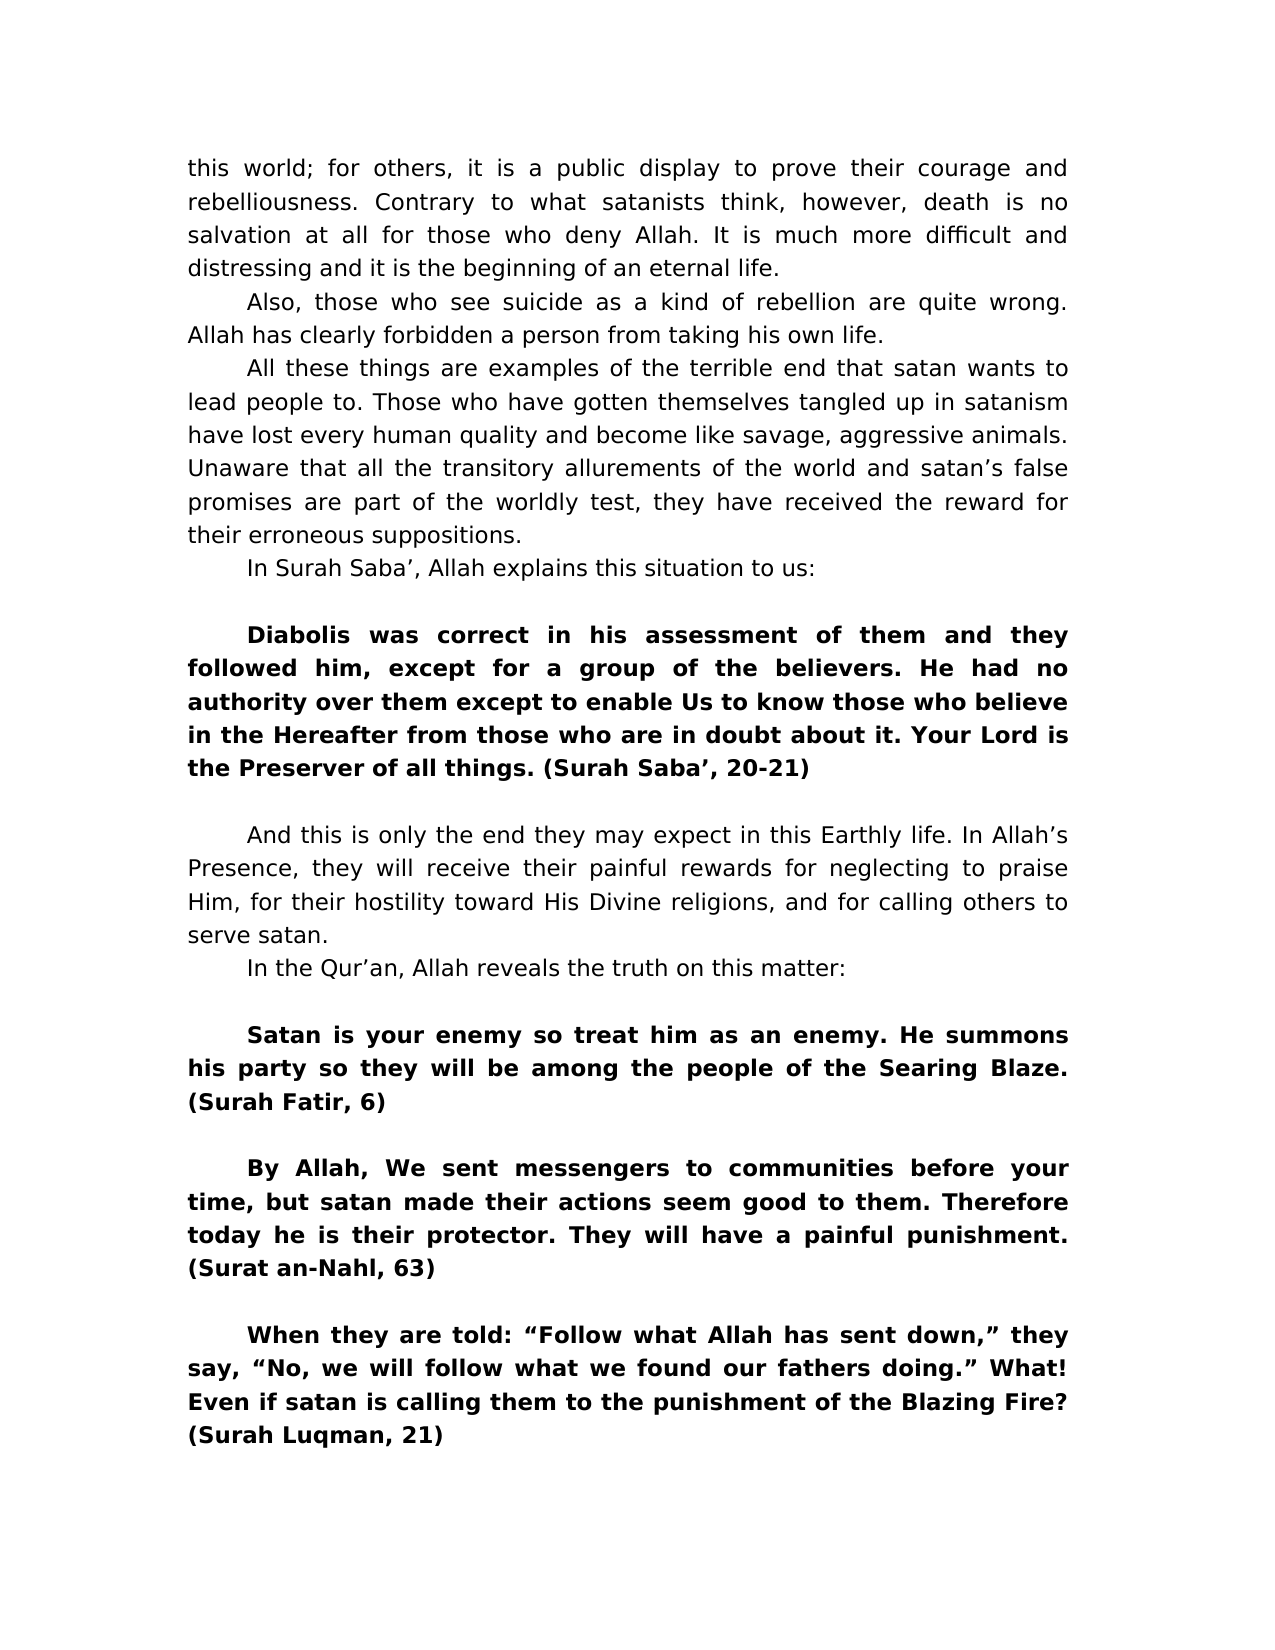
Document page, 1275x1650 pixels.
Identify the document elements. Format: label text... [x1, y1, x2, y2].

text Diabolis was correct in his assessment of them and they followed him, except for a group of the believers. He had no authority over them except to enable Us to know those who believe in the Hereafter from those who are in doubt about it. Your Lord is the Preserver of all things. (Surah Saba’, 20-21) [187, 617, 1070, 783]
text Also, those who see suicide as a kind of rebellion are quite wrong. Allah has clearly forbidden a person from taking his own life. [187, 283, 1070, 350]
text this world; for others, it is a public display to prove their courage and rebelliousness. Contrary to what satanists think, however, death is no salvation at all for those who deny Allah. It is much more difficult and distressing and it is the beginning of an eternal life. [187, 150, 1070, 283]
text All these things are examples of the terrible end that satan wants to lead people to. Those who have gotten themselves tangled up in satanism have lost every human quality and become like savage, aggressive animals. Unaware that all the transitory allurements of the world and satan’s false promises are part of the worldly test, they have received the reward for their erroneous suppositions. [187, 350, 1070, 550]
text And this is only the end they may expect in this Earthly life. In Allah’s Presence, they will receive their painful rewards for neglecting to praise Him, for their hostility toward His Divine religions, and for calling others to serve satan. [187, 817, 1070, 950]
text Satan is your enemy so treat him as an enemy. He summons his party so they will be among the people of the Searing Blaze. (Surah Fatir, 6) [187, 1017, 1070, 1117]
text By Allah, We sent messengers to communities before your time, but satan made their actions seem good to them. Therefore today he is their protector. They will have a painful punishment. (Surat an-Nahl, 63) [187, 1150, 1070, 1283]
text In Surah Saba’, Allah explains this situation to us: [187, 550, 1070, 583]
text When they are told: “Follow what Allah has sent down,” they say, “No, we will follow what we found our fathers doing.” What! Even if satan is calling them to the punishment of the Blazing Fire? (Surah Luqman, 21) [187, 1317, 1070, 1450]
text In the Qur’an, Allah reveals the truth on this matter: [187, 950, 1070, 983]
